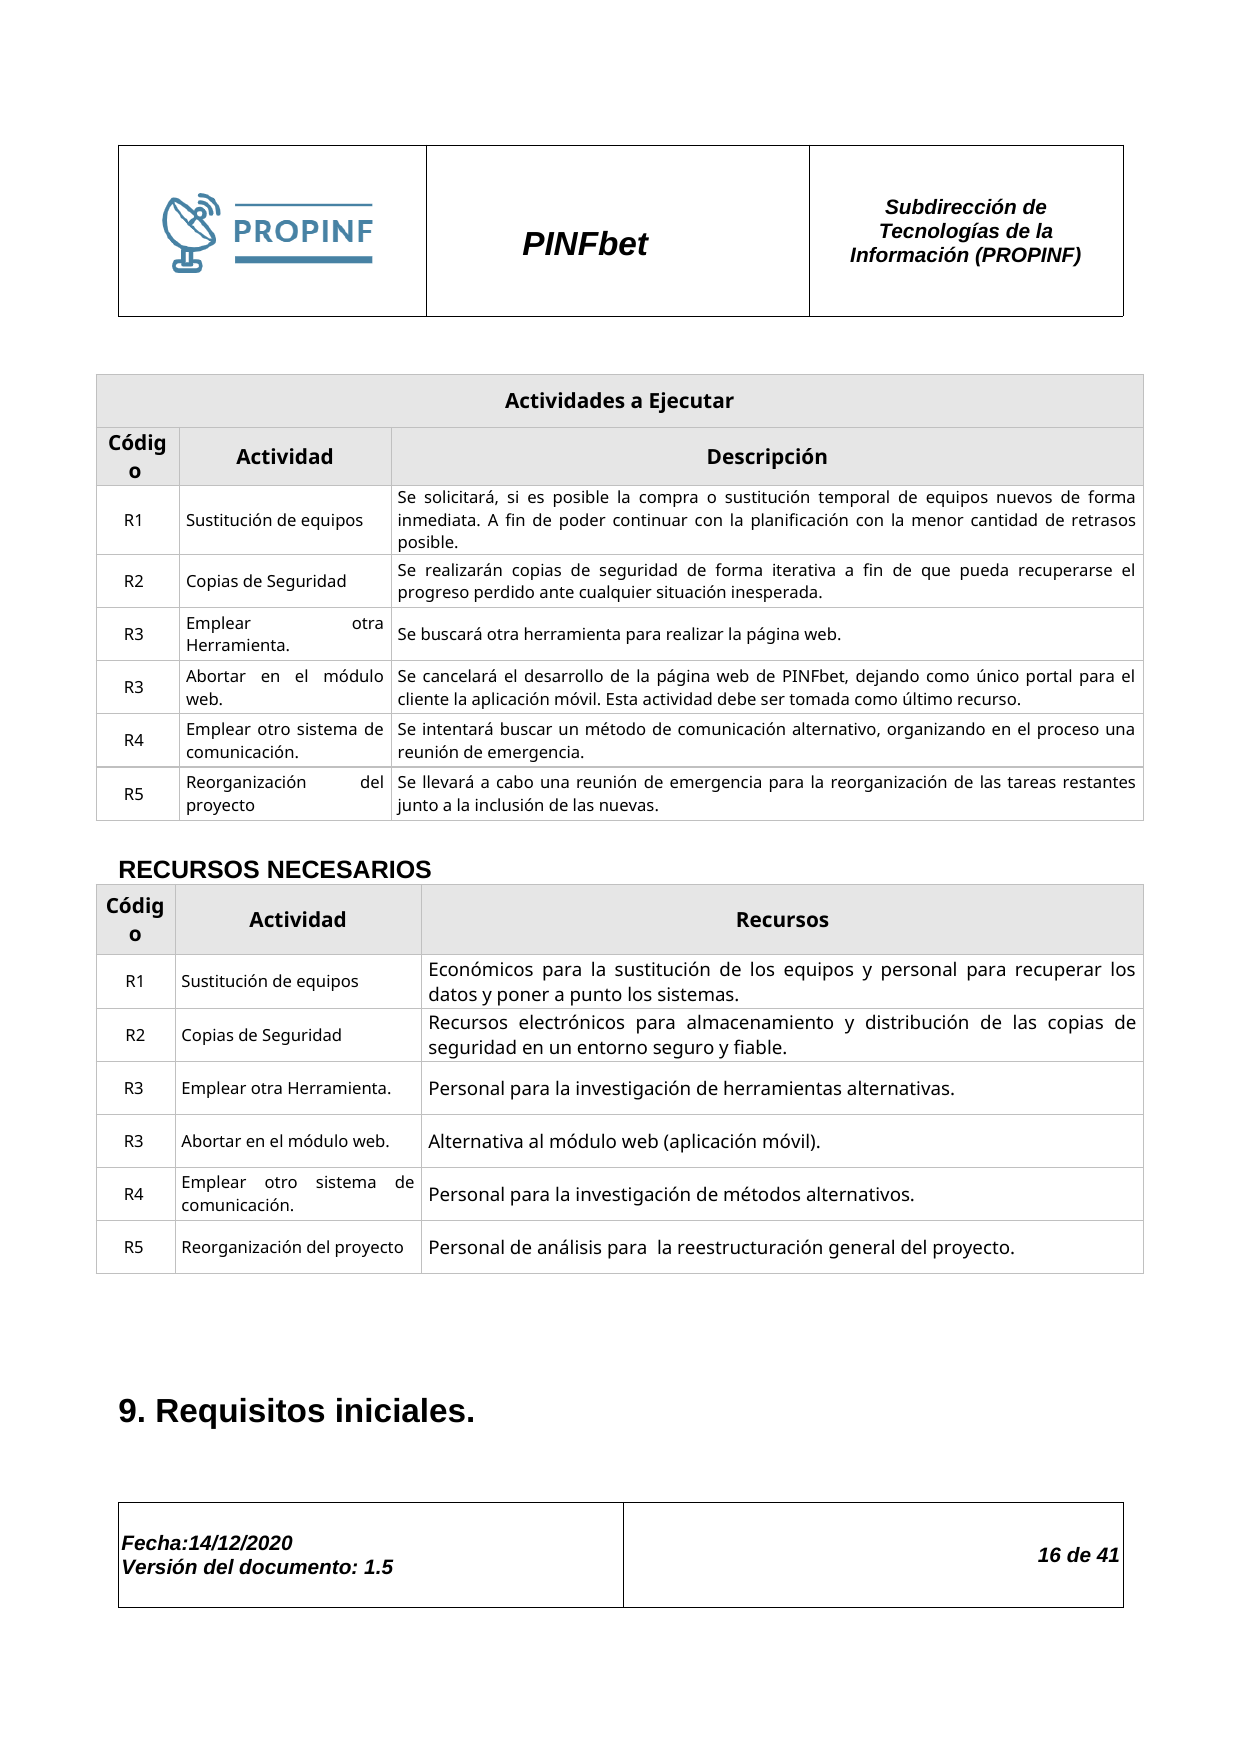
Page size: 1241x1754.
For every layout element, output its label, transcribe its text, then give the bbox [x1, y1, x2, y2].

table_cell R4 [97, 714, 179, 766]
table_cell Se llevará a cabo una reunión de emergencia para la reorganización de las tareas restantes junto a la inclusión de las nuevas. [392, 768, 1143, 819]
table_cell Código [97, 428, 179, 485]
table_cell Actividad [180, 428, 391, 485]
text 9. Requisitos iniciales. [118, 1391, 1122, 1430]
table_cell R1 [97, 955, 175, 1007]
table_header Código [97, 885, 175, 954]
picture [126, 170, 414, 301]
table_header Actividad [176, 885, 421, 954]
table_cell Sustitución de equipos [180, 486, 391, 554]
table_cell R2 [97, 1009, 175, 1061]
table_cell Emplear otro sistema de comunicación. [180, 714, 391, 766]
table_cell R3 [97, 1062, 175, 1114]
table_cell R3 [97, 608, 179, 660]
table_cell R3 [97, 1115, 175, 1167]
table_cell Emplear otra Herramienta. [176, 1062, 421, 1114]
table_header Actividades a Ejecutar [97, 375, 1143, 427]
table_cell Se solicitará, si es posible la compra o sustitución temporal de equipos nuevos de forma inmediata. A fin de poder continuar con la planificación con la menor cantidad de retrasos posible. [392, 486, 1143, 554]
text RECURSOS NECESARIOS [118, 855, 1122, 884]
table_cell R1 [97, 486, 179, 554]
table_cell Se cancelará el desarrollo de la página web de PINFbet, dejando como único portal para el cliente la aplicación móvil. Esta actividad debe ser tomada como último recurso. [392, 661, 1143, 713]
table_cell R5 [97, 768, 179, 819]
table_cell Recursos electrónicos para almacenamiento y distribución de las copias de seguridad en un entorno seguro y fiable. [422, 1009, 1143, 1061]
table_cell Sustitución de equipos [176, 955, 421, 1007]
table_cell Se buscará otra herramienta para realizar la página web. [392, 608, 1143, 660]
table_cell Copias de Seguridad [176, 1009, 421, 1061]
table_cell Abortar en el módulo web. [176, 1115, 421, 1167]
table_cell R2 [97, 555, 179, 607]
table_cell Personal de análisis para la reestructuración general del proyecto. [422, 1221, 1143, 1273]
table_cell Reorganización del proyecto [180, 768, 391, 819]
table_cell Alternativa al módulo web (aplicación móvil). [422, 1115, 1143, 1167]
table_cell R5 [97, 1221, 175, 1273]
table_cell R4 [97, 1168, 175, 1220]
table_cell R3 [97, 661, 179, 713]
table_cell Emplear otra Herramienta. [180, 608, 391, 660]
table_cell Copias de Seguridad [180, 555, 391, 607]
table_cell Se intentará buscar un método de comunicación alternativo, organizando en el proceso una reunión de emergencia. [392, 714, 1143, 766]
table_cell Personal para la investigación de métodos alternativos. [422, 1168, 1143, 1220]
table_cell Reorganización del proyecto [176, 1221, 421, 1273]
table_header Recursos [422, 885, 1143, 954]
table_cell Personal para la investigación de herramientas alternativas. [422, 1062, 1143, 1114]
table_cell Abortar en el módulo web. [180, 661, 391, 713]
table_cell Descripción [392, 428, 1143, 485]
table_cell Económicos para la sustitución de los equipos y personal para recuperar los datos y poner a punto los sistemas. [422, 955, 1143, 1007]
table_cell Emplear otro sistema de comunicación. [176, 1168, 421, 1220]
table_cell Se realizarán copias de seguridad de forma iterativa a fin de que pueda recuperarse el progreso perdido ante cualquier situación inesperada. [392, 555, 1143, 607]
